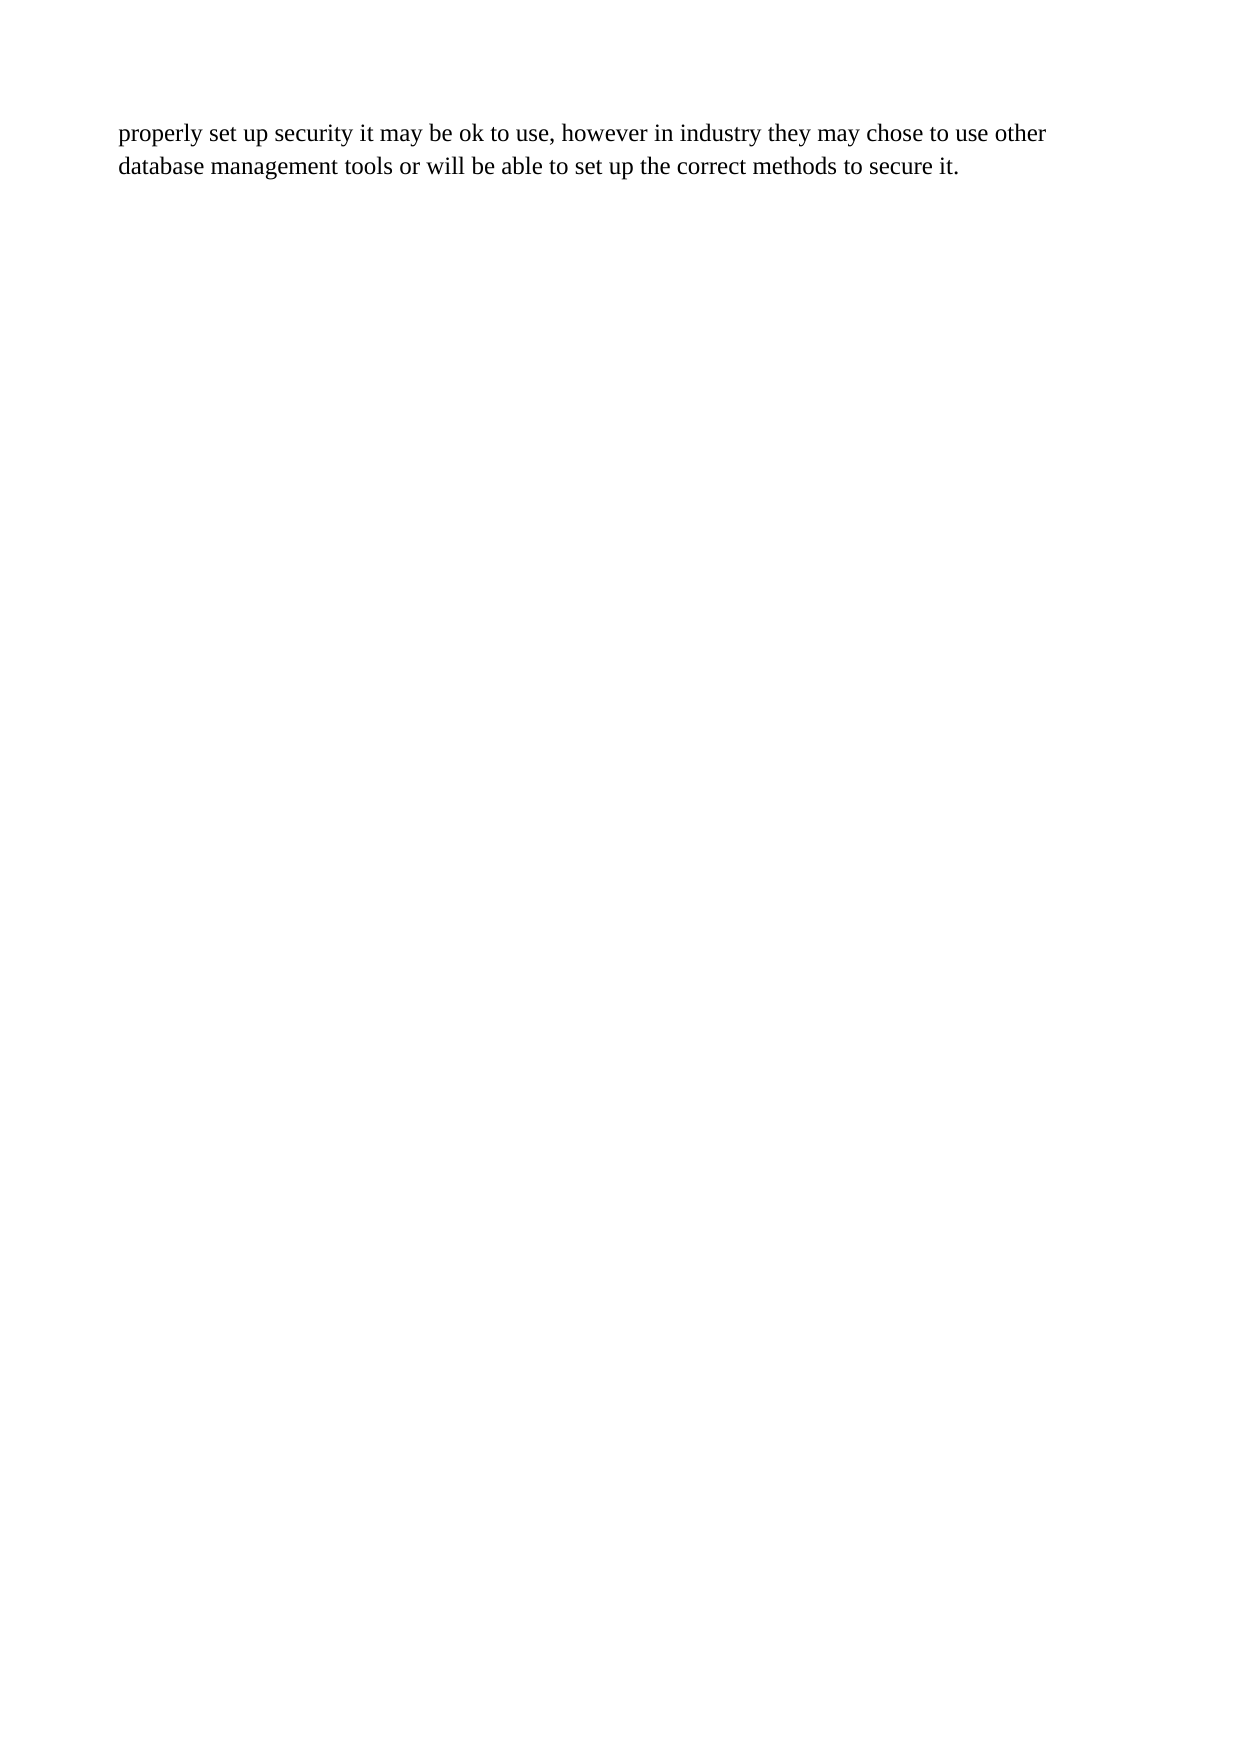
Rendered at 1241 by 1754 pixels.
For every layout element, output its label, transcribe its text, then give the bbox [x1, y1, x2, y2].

text properly set up security it may be ok to use, however in industry they may chose to use other database management tools or will be able to set up the correct methods to secure it. [118, 118, 1122, 180]
